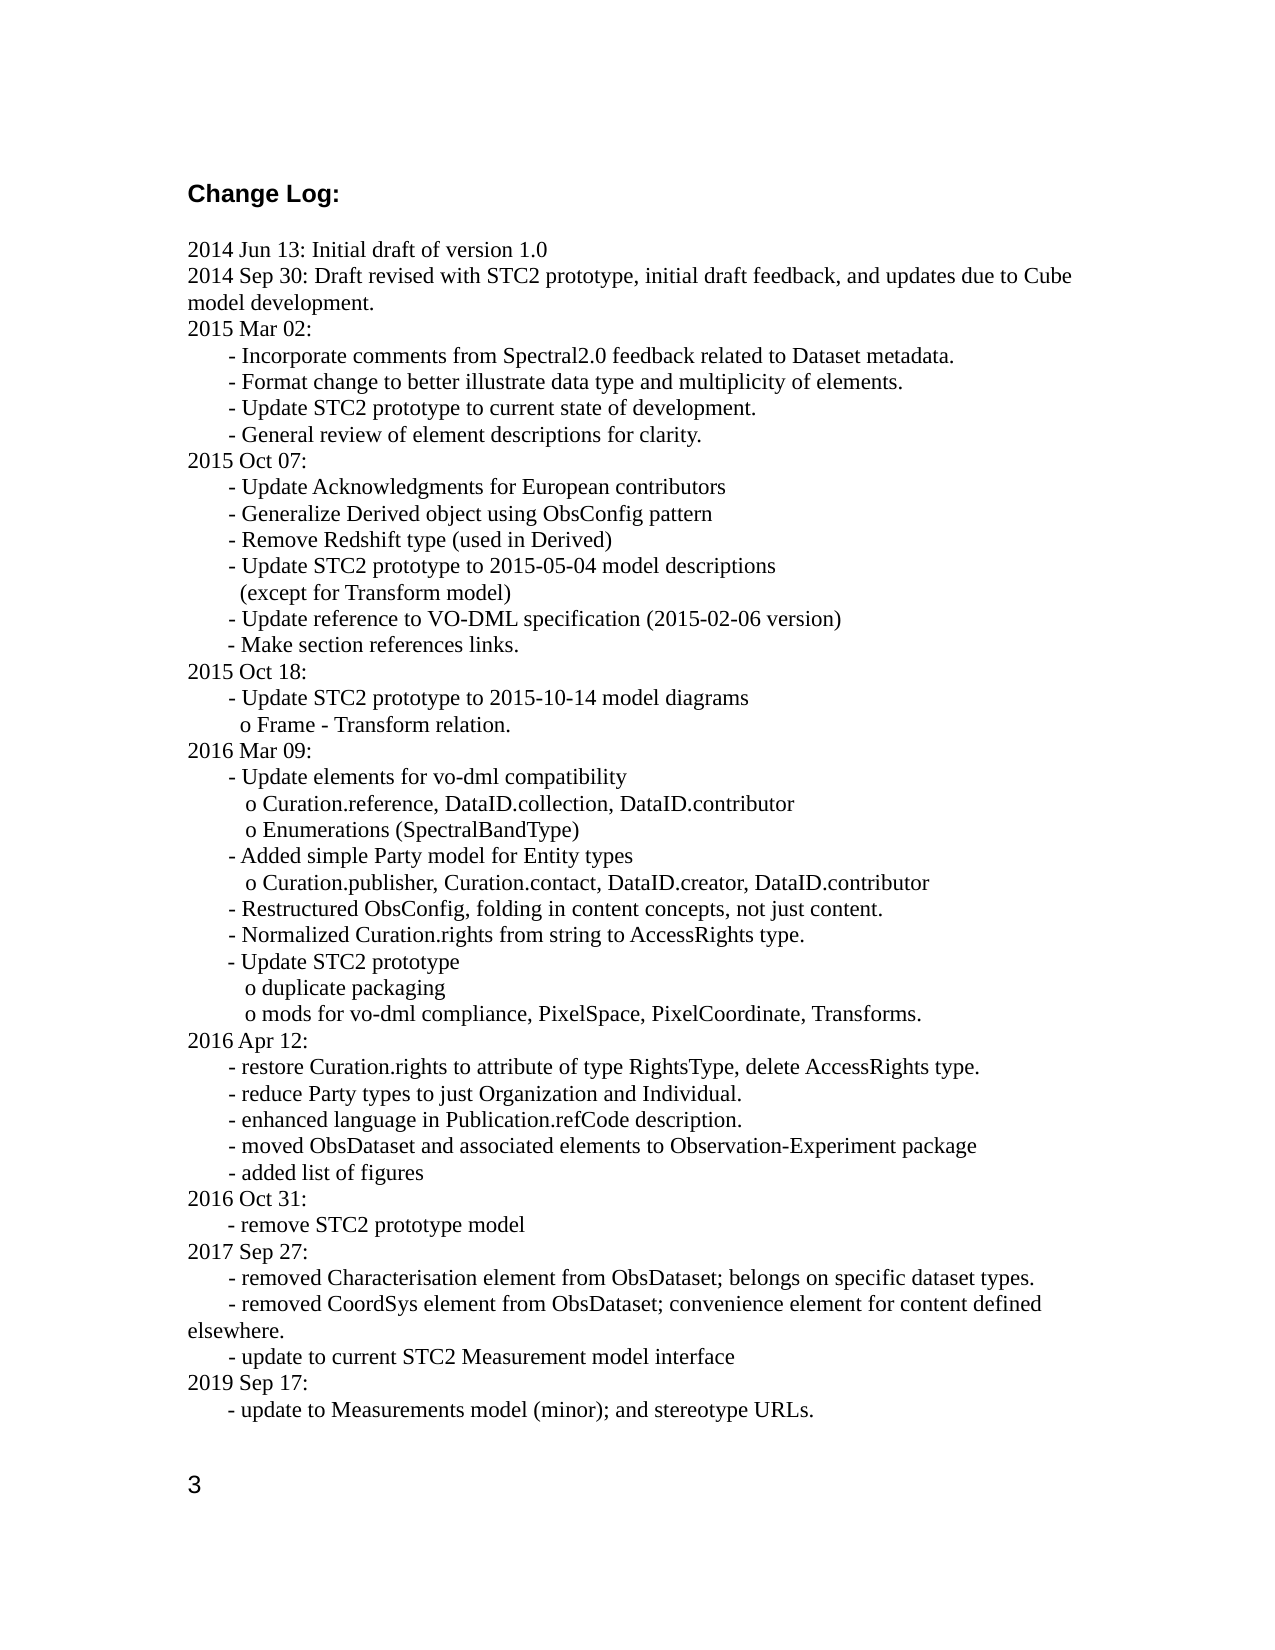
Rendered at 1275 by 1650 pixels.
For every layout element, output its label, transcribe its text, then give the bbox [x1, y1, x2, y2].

text - General review of element descriptions for clarity. [187, 421, 1087, 447]
text (except for Transform model) [187, 579, 1087, 605]
text 2016 Mar 09: [187, 737, 1087, 763]
text 2015 Oct 07: [187, 447, 1087, 473]
text o duplicate packaging [187, 974, 1087, 1001]
text 2014 Sep 30: Draft revised with STC2 prototype, initial draft feedback, and updates due to Cube model development. [187, 263, 1087, 315]
text - remove STC2 prototype model [187, 1211, 1087, 1238]
text o Frame - Transform relation. [187, 711, 1087, 737]
text 2016 Apr 12: [187, 1027, 1087, 1053]
text o mods for vo-dml compliance, PixelSpace, PixelCoordinate, Transforms. [187, 1001, 1087, 1027]
text - Remove Redshift type (used in Derived) [187, 526, 1087, 552]
text - Format change to better illustrate data type and multiplicity of elements. [187, 368, 1087, 394]
text 2014 Jun 13: Initial draft of version 1.0 [187, 236, 1087, 263]
text - Update STC2 prototype [187, 948, 1087, 974]
text - added list of figures [187, 1159, 1087, 1185]
text - Generalize Derived object using ObsConfig pattern [187, 500, 1087, 526]
text - removed Characterisation element from ObsDataset; belongs on specific dataset types. [187, 1264, 1087, 1290]
text - Make section references links. [187, 632, 1087, 658]
text 2019 Sep 17: [187, 1369, 1087, 1396]
text - update to Measurements model (minor); and stereotype URLs. [187, 1396, 1087, 1422]
text - Normalized Curation.rights from string to AccessRights type. [187, 921, 1087, 948]
text - Restructured ObsConfig, folding in content concepts, not just content. [187, 895, 1087, 921]
text 2015 Oct 18: [187, 658, 1087, 684]
text 2017 Sep 27: [187, 1238, 1087, 1264]
text - update to current STC2 Measurement model interface [187, 1343, 1087, 1369]
text - Update STC2 prototype to 2015-10-14 model diagrams [187, 684, 1087, 711]
text - Added simple Party model for Entity types [187, 842, 1087, 869]
text 2016 Oct 31: [187, 1185, 1087, 1211]
text - Incorporate comments from Spectral2.0 feedback related to Dataset metadata. [187, 342, 1087, 368]
text - Update STC2 prototype to 2015-05-04 model descriptions [187, 552, 1087, 579]
text - Update reference to VO-DML specification (2015-02-06 version) [187, 605, 1087, 632]
text - Update Acknowledgments for European contributors [187, 473, 1087, 500]
text o Curation.publisher, Curation.contact, DataID.creator, DataID.contributor [187, 869, 1087, 895]
text - moved ObsDataset and associated elements to Observation-Experiment package [187, 1132, 1087, 1159]
text - Update STC2 prototype to current state of development. [187, 394, 1087, 421]
text Change Log: [187, 179, 1087, 207]
text - enhanced language in Publication.refCode description. [187, 1106, 1087, 1132]
text - Update elements for vo-dml compatibility [187, 763, 1087, 790]
text 2015 Mar 02: [187, 315, 1087, 342]
text o Enumerations (SpectralBandType) [187, 816, 1087, 842]
text - reduce Party types to just Organization and Individual. [187, 1079, 1087, 1106]
text - removed CoordSys element from ObsDataset; convenience element for content defined elsewhere. [187, 1290, 1087, 1343]
text - restore Curation.rights to attribute of type RightsType, delete AccessRights type. [187, 1053, 1087, 1079]
text o Curation.reference, DataID.collection, DataID.contributor [187, 790, 1087, 816]
